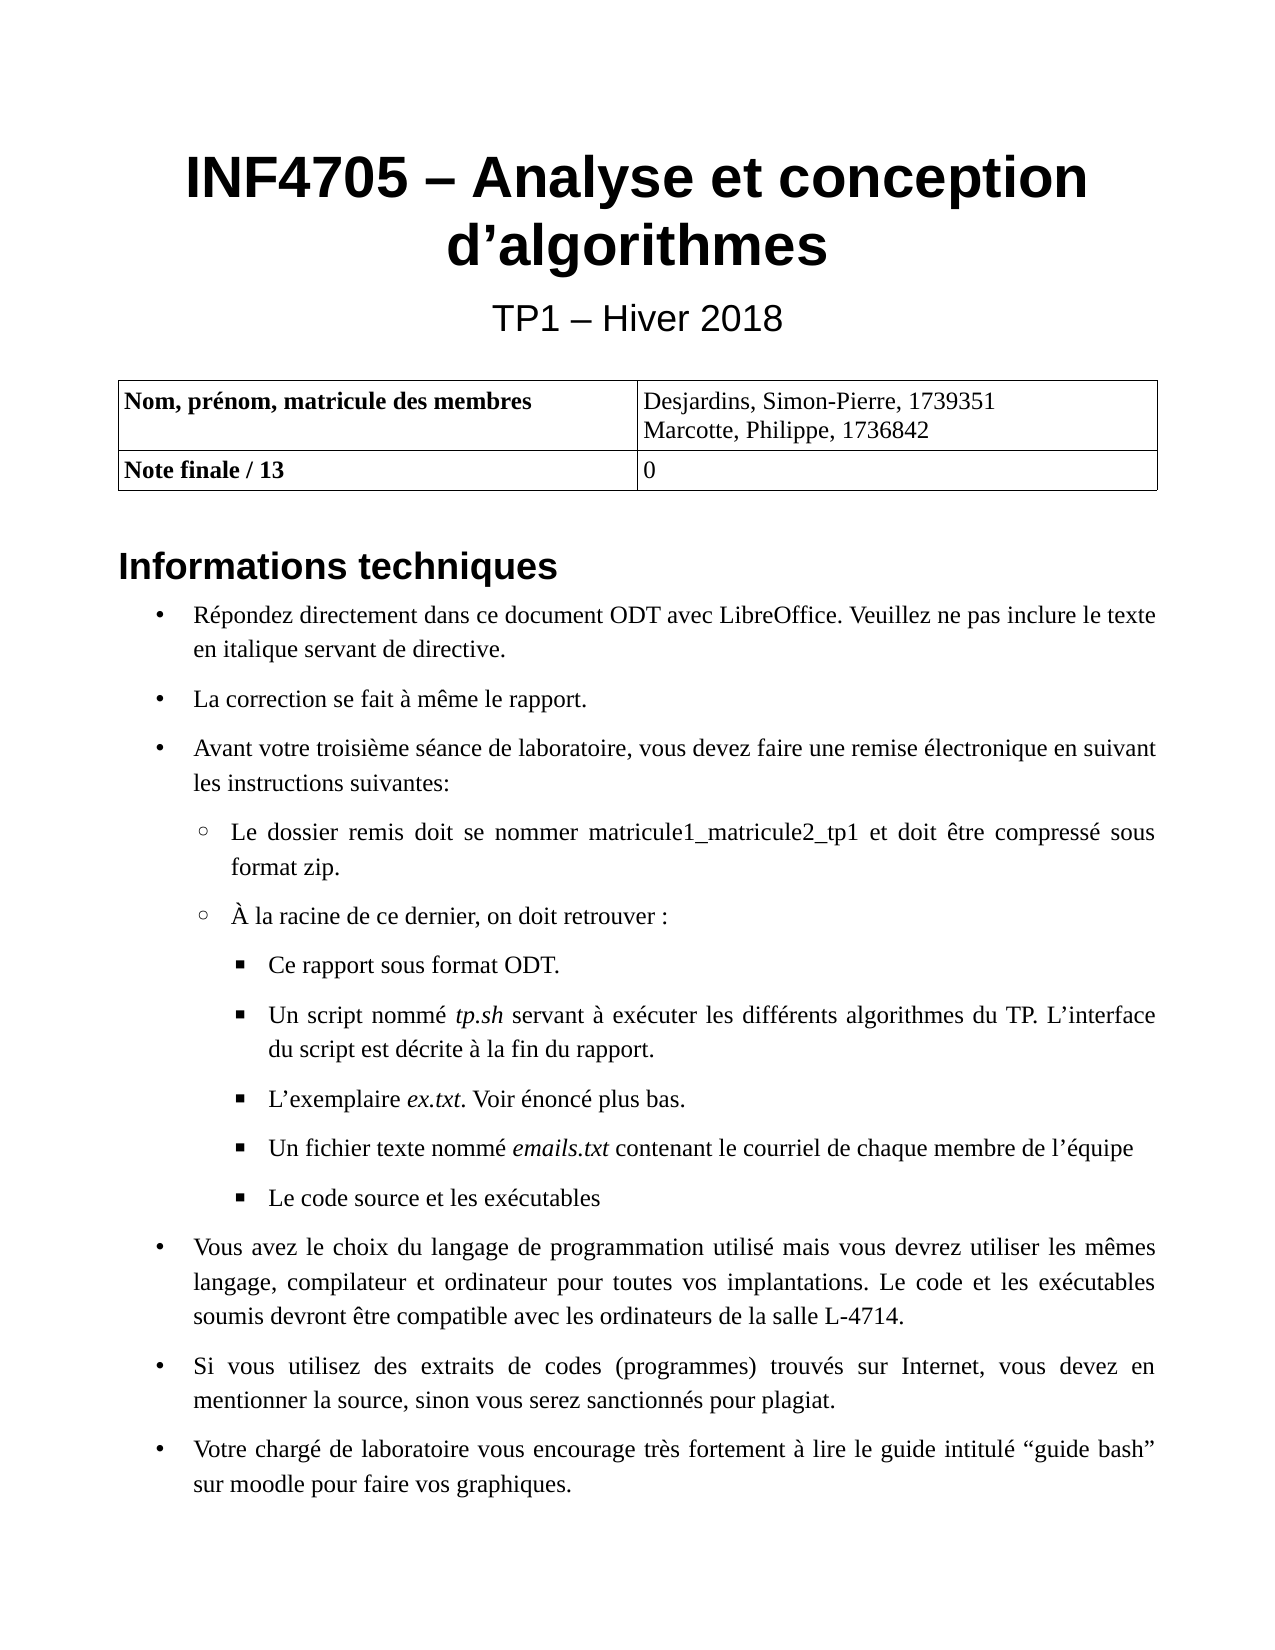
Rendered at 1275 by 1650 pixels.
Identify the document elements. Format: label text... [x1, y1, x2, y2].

list Vous avez le choix du langage de programmation utilisé mais vous devrez utiliser les mêmes langage, compilateur et ordinateur pour toutes vos implantations. Le code et les exécutables soumis devront être compatible avec les ordinateurs de la salle L-4714. [156, 1232, 1157, 1330]
list Si vous utilisez des extraits de codes (programmes) trouvés sur Internet, vous devez en mentionner la source, sinon vous serez sanctionnés pour plagiat. [156, 1351, 1157, 1414]
list Avant votre troisième séance de laboratoire, vous devez faire une remise électronique en suivant les instructions suivantes: [156, 733, 1157, 796]
subtitle Informations techniques [118, 544, 1157, 587]
list Le code source et les exécutables [231, 1183, 1157, 1212]
list Le dossier remis doit se nommer matricule1_matricule2_tp1 et doit être compressé sous format zip. [193, 817, 1157, 880]
list Un fichier texte nommé emails.txt contenant le courriel de chaque membre de l’équipe [231, 1133, 1157, 1162]
list Répondez directement dans ce document ODT avec LibreOffice. Veuillez ne pas inclure le texte en italique servant de directive. [156, 600, 1157, 663]
list La correction se fait à même le rapport. [156, 684, 1157, 712]
table_header Nom, prénom, matricule des membres [119, 381, 637, 449]
title INF4705 – Analyse et conception d’algorithmes [118, 143, 1157, 277]
list À la racine de ce dernier, on doit retrouver : [193, 901, 1157, 930]
table_cell 0 [638, 451, 1157, 490]
list Votre chargé de laboratoire vous encourage très fortement à lire le guide intitulé “guide bash” sur moodle pour faire vos graphiques. [156, 1434, 1157, 1498]
list Un script nommé tp.sh servant à exécuter les différents algorithmes du TP. L’interface du script est décrite à la fin du rapport. [231, 1000, 1157, 1063]
subtitle TP1 – Hiver 2018 [118, 296, 1157, 339]
list Ce rapport sous format ODT. [231, 951, 1157, 979]
table_header Desjardins, Simon-Pierre, 1739351 Marcotte, Philippe, 1736842 [638, 381, 1157, 449]
list L’exemplaire ex.txt. Voir énoncé plus bas. [231, 1084, 1157, 1113]
table_cell Note finale / 13 [119, 451, 637, 490]
